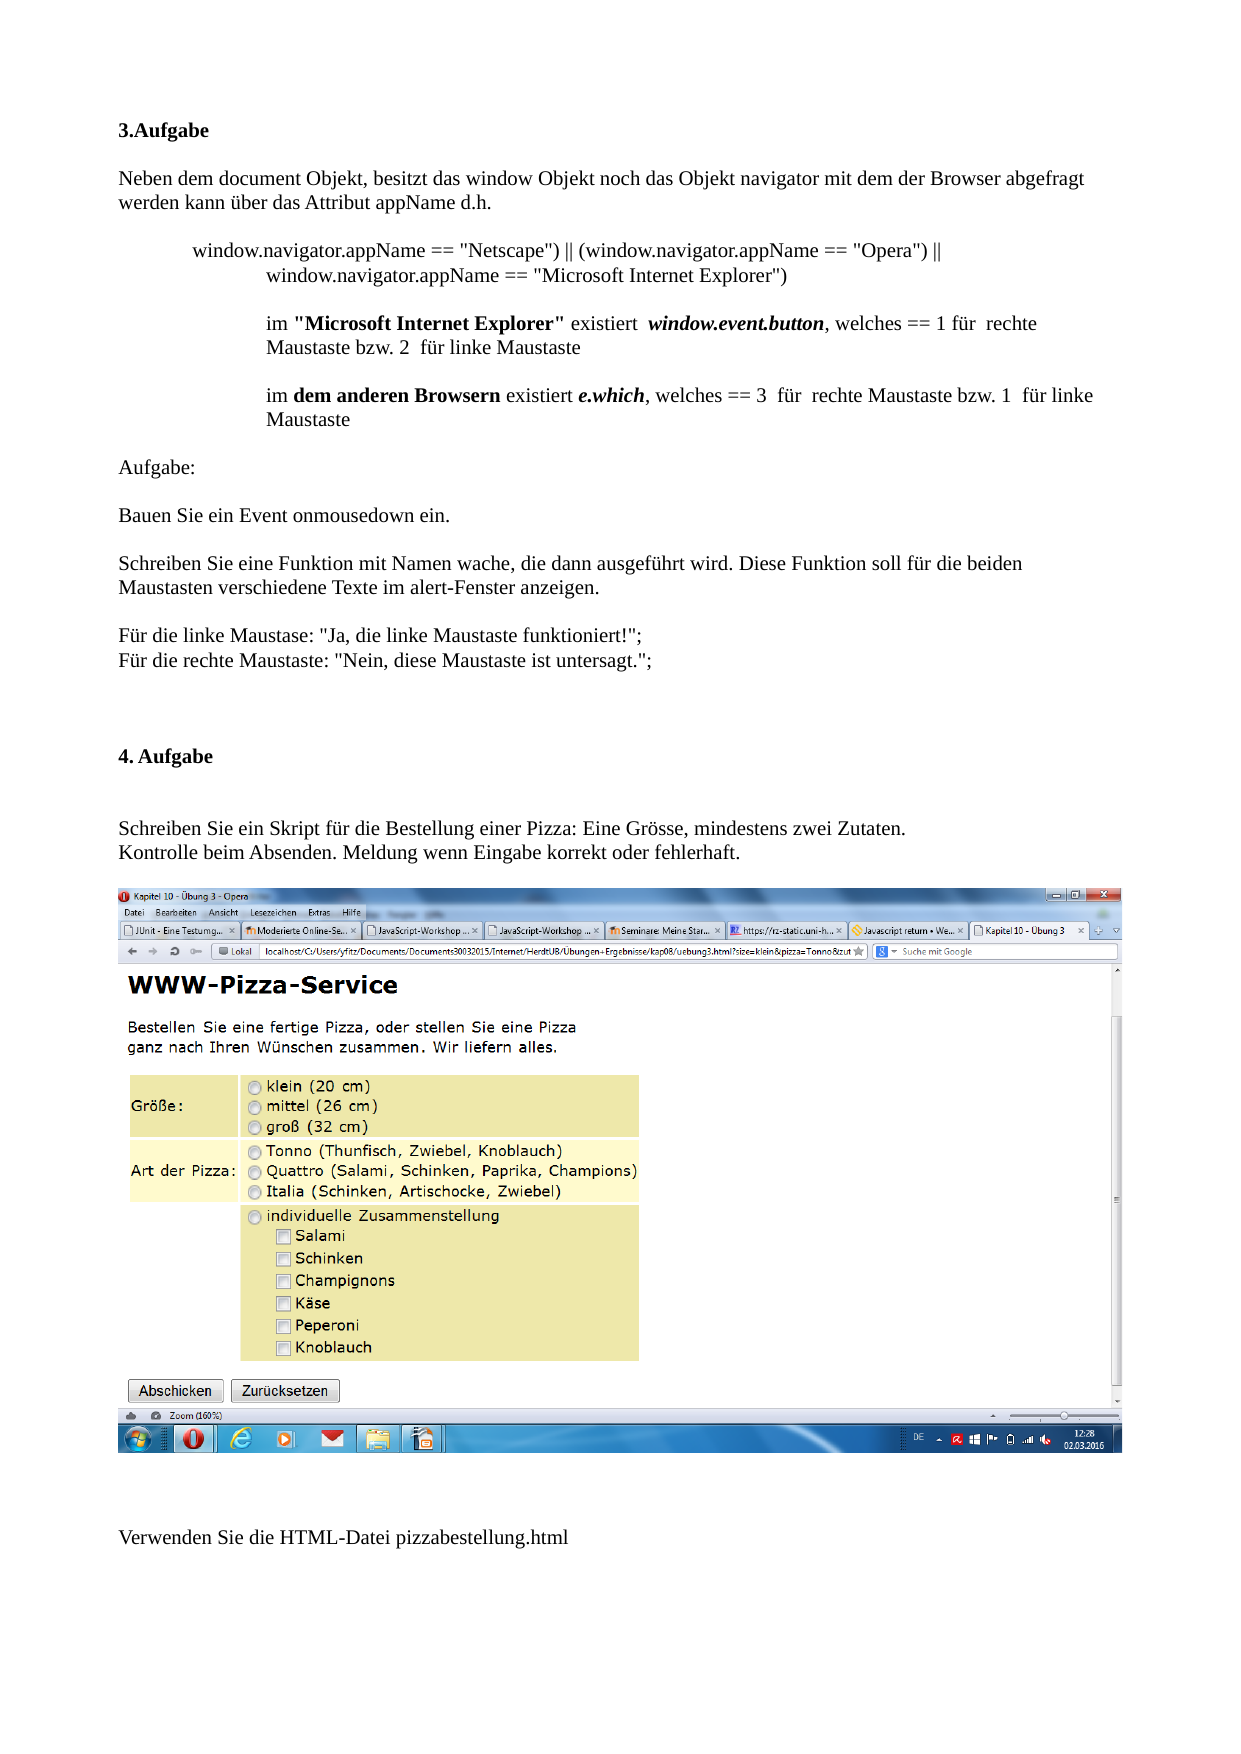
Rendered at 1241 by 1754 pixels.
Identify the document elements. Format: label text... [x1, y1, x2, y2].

text Für die linke Maustase: "Ja, die linke Maustaste funktioniert!"; [118, 623, 1122, 647]
text Bauen Sie ein Event onmousedown ein. [118, 503, 1122, 527]
text Kontrolle beim Absenden. Meldung wenn Eingabe korrekt oder fehlerhaft. [118, 840, 1122, 864]
text Neben dem document Objekt, besitzt das window Objekt noch das Objekt navigator mit dem der Browser abgefragt werden kann über das Attribut appName d.h. [118, 166, 1122, 214]
text window.navigator.appName == "Netscape") || (window.navigator.appName == "Opera") || [118, 238, 1122, 262]
text im "Microsoft Internet Explorer" existiert window.event.button, welches == 1 für rechte Maustaste bzw. 2 für linke Maustaste [266, 311, 1122, 359]
text im dem anderen Browsern existiert e.which, welches == 3 für rechte Maustaste bzw. 1 für linke Maustaste [266, 383, 1122, 431]
text Aufgabe: [118, 455, 1122, 479]
text window.navigator.appName == "Microsoft Internet Explorer") [118, 262, 1122, 287]
text Für die rechte Maustaste: "Nein, diese Maustaste ist untersagt."; [118, 647, 1122, 672]
picture [118, 888, 1123, 1453]
text Schreiben Sie eine Funktion mit Namen wache, die dann ausgeführt wird. Diese Funktion soll für die beiden Maustasten verschiedene Texte im alert-Fenster anzeigen. [118, 551, 1122, 599]
text 3.Aufgabe [118, 118, 1122, 142]
text Verwenden Sie die HTML-Datei pizzabestellung.html [118, 1525, 1122, 1549]
text 4. Aufgabe [118, 744, 1122, 768]
text Schreiben Sie ein Skript für die Bestellung einer Pizza: Eine Grösse, mindestens zwei Zutaten. [118, 816, 1122, 840]
